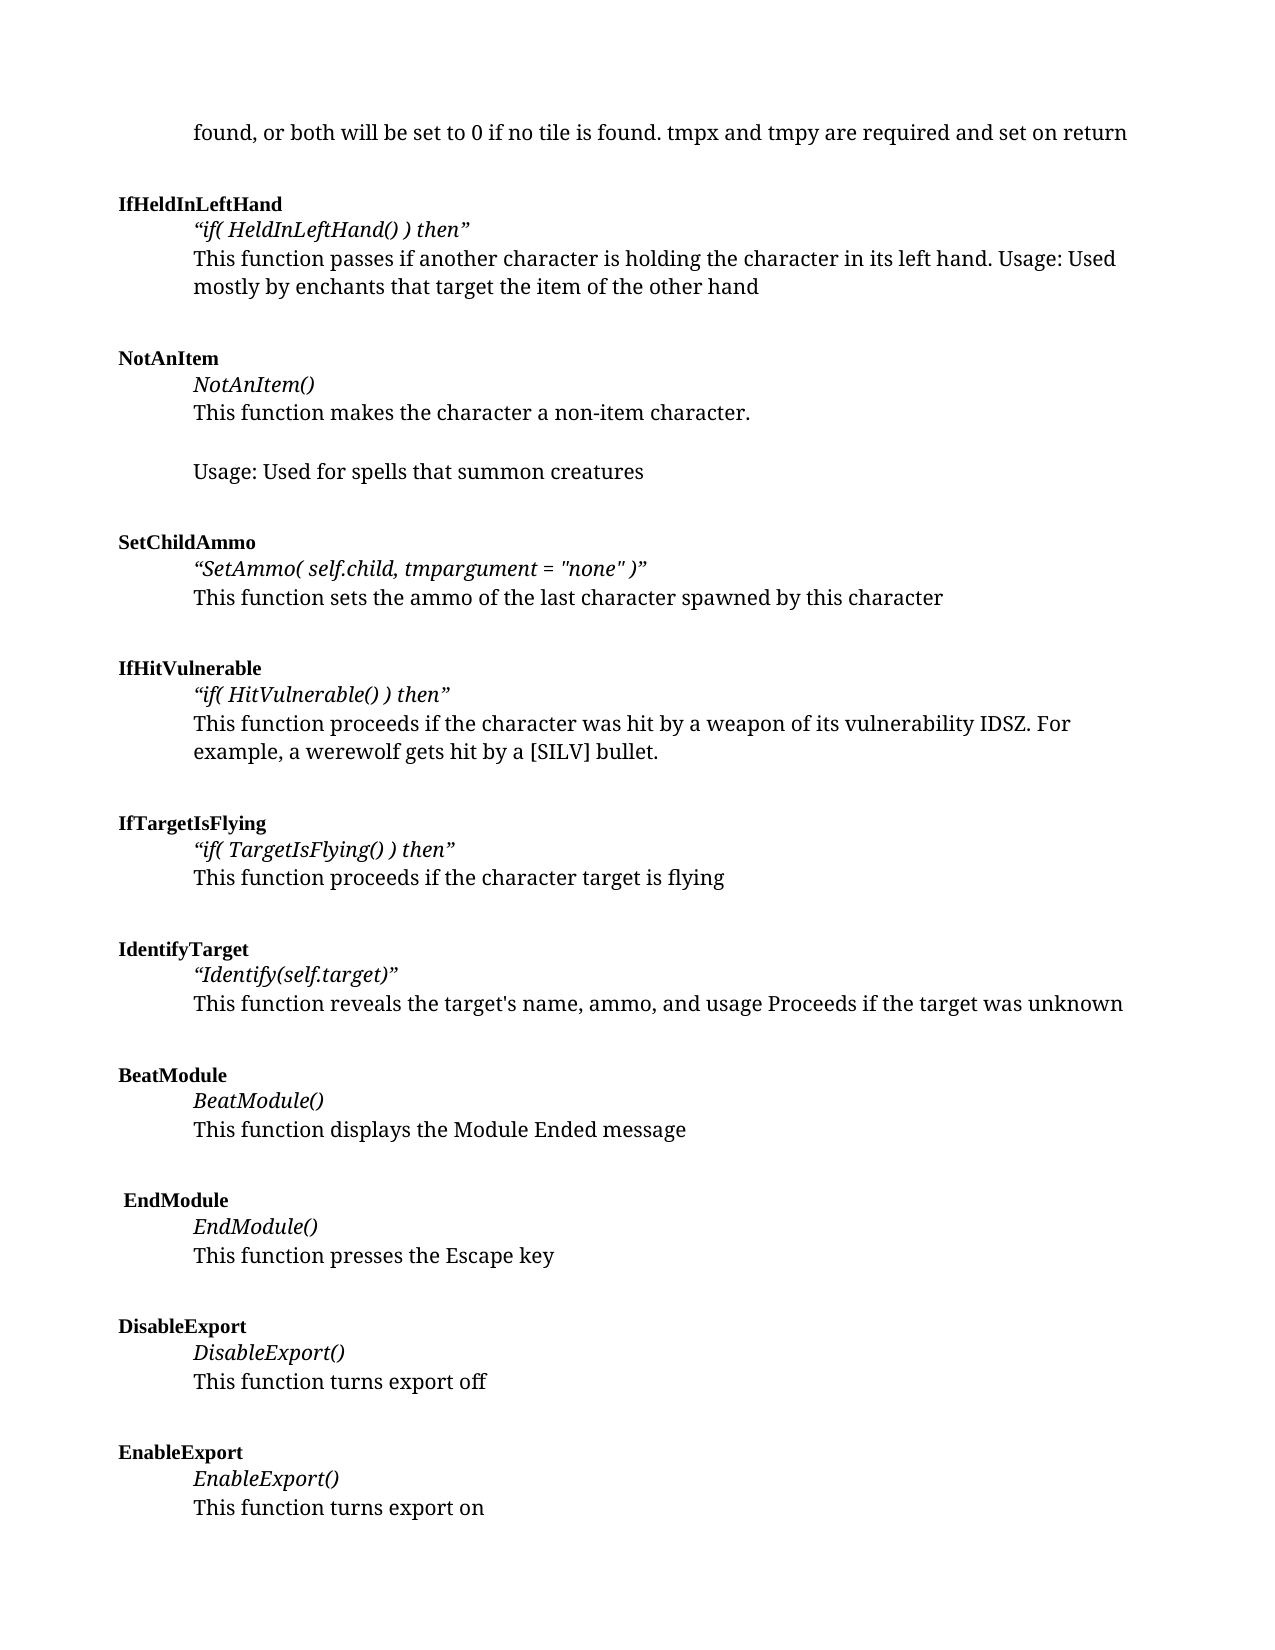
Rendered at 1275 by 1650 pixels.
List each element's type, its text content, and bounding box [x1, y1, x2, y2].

text found, or both will be set to 0 if no tile is found. tmpx and tmpy are required and set on return [193, 118, 1157, 147]
text IfHeldInLeftHand [118, 192, 1157, 216]
text EndModule [118, 1188, 1157, 1212]
text This function turns export off [193, 1367, 1157, 1395]
text BeatModule [118, 1062, 1157, 1087]
text This function displays the Module Ended message [193, 1115, 1157, 1143]
text EnableExport [118, 1440, 1157, 1464]
text NotAnItem() [193, 370, 1157, 398]
text IdentifyTarget [118, 937, 1157, 961]
text This function proceeds if the character target is flying [193, 863, 1157, 892]
text EnableExport() [193, 1464, 1157, 1493]
text This function proceeds if the character was hit by a weapon of its vulnerability IDSZ. For example, a werewolf gets hit by a [SILV] bullet. [193, 709, 1157, 766]
text EndModule() [193, 1212, 1157, 1241]
text “if( HeldInLeftHand() ) then” [193, 216, 1157, 244]
text NotAnItem [118, 346, 1157, 370]
text “if( TargetIsFlying() ) then” [193, 835, 1157, 863]
text Usage: Used for spells that summon creatures [193, 457, 1157, 485]
text BeatModule() [193, 1087, 1157, 1115]
text This function presses the Escape key [193, 1241, 1157, 1269]
text This function passes if another character is holding the character in its left hand. Usage: Used mostly by enchants that target the item of the other hand [193, 244, 1157, 301]
text This function turns export on [193, 1493, 1157, 1521]
text DisableExport() [193, 1338, 1157, 1367]
text “Identify(self.target)” [193, 961, 1157, 989]
text SetChildAmmo [118, 530, 1157, 554]
text IfTargetIsFlying [118, 811, 1157, 835]
text This function sets the ammo of the last character spawned by this character [193, 583, 1157, 611]
text IfHitVulnerable [118, 656, 1157, 680]
text DisableExport [118, 1314, 1157, 1338]
text “if( HitVulnerable() ) then” [193, 680, 1157, 709]
text This function makes the character a non-item character. [193, 398, 1157, 427]
text “SetAmmo( self.child, tmpargument = "none" )” [193, 554, 1157, 583]
text This function reveals the target's name, ammo, and usage Proceeds if the target was unknown [193, 989, 1157, 1017]
